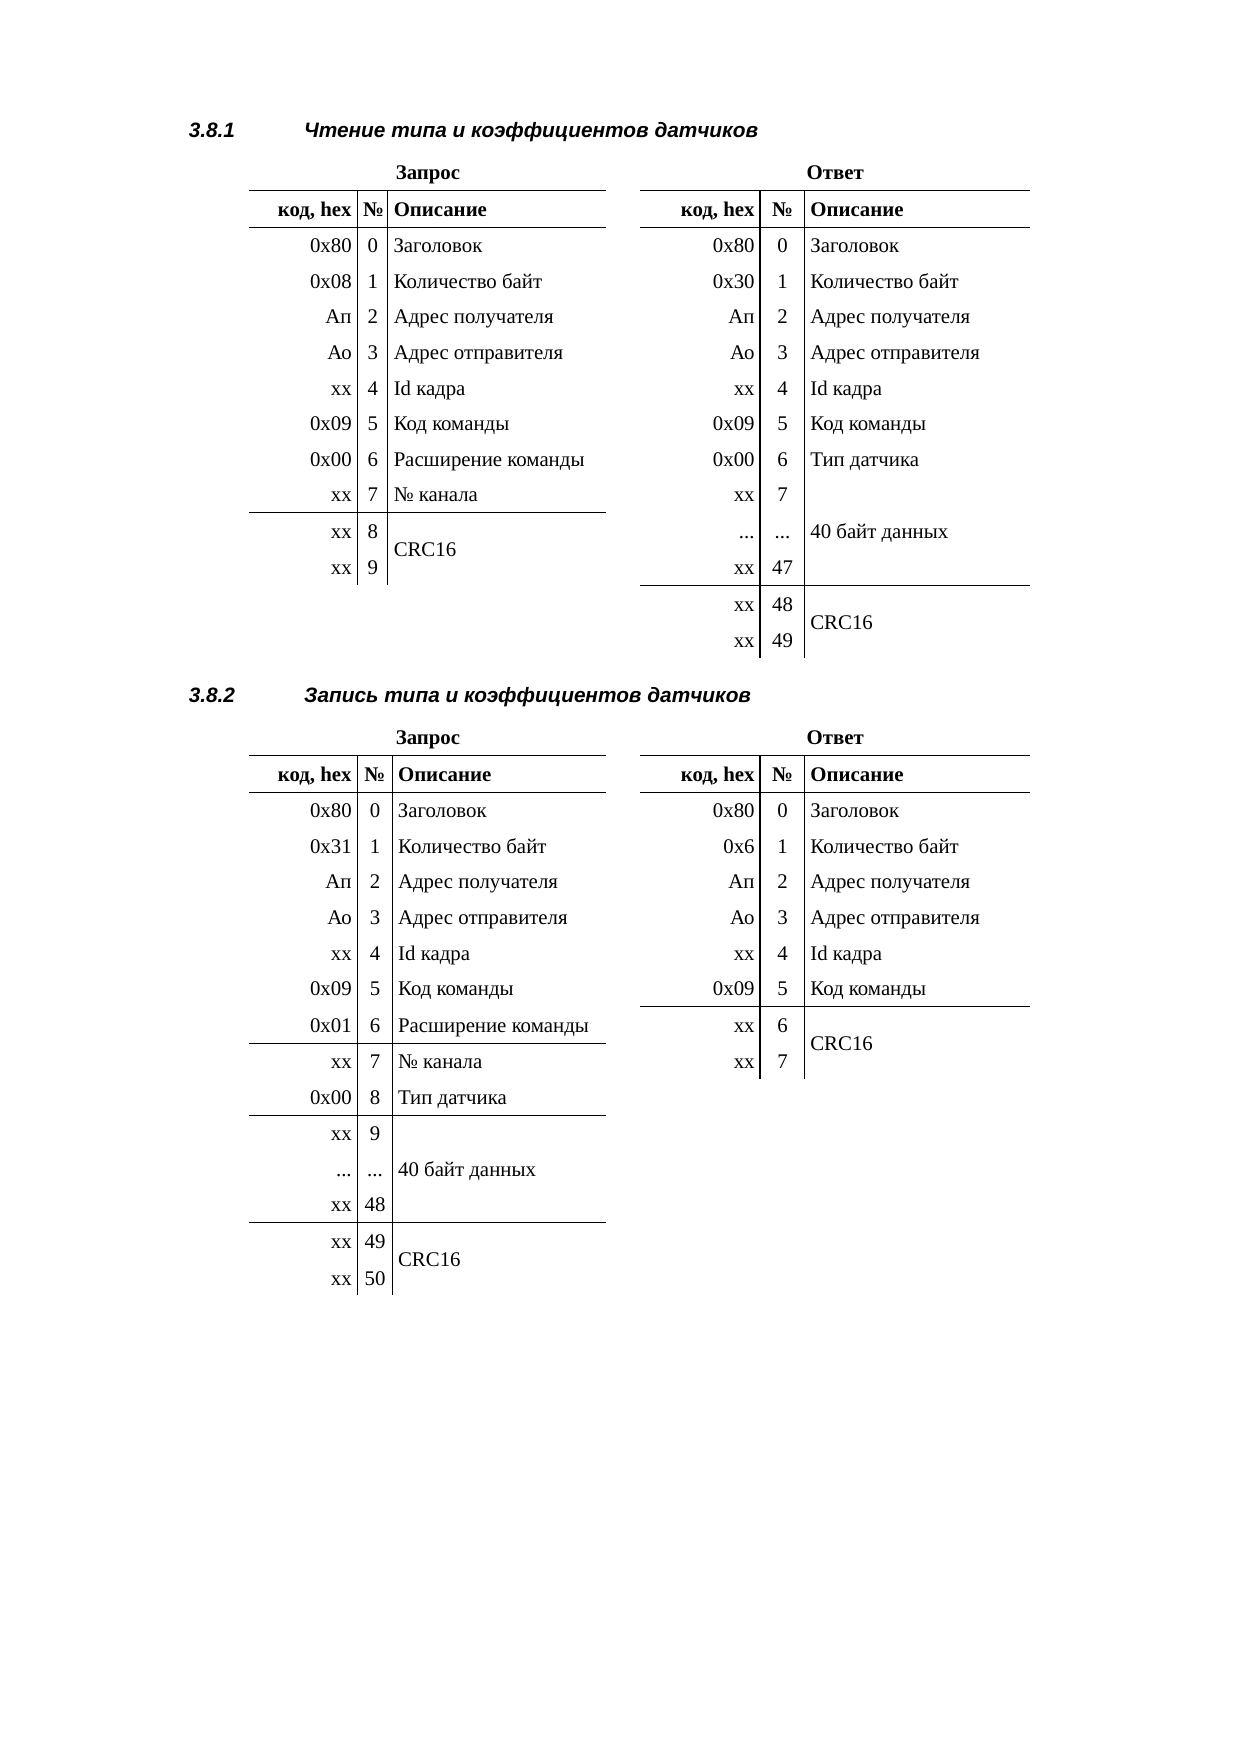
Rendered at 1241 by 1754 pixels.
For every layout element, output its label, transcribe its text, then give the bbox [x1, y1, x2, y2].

table_cell код, hex [249, 756, 357, 792]
table_cell 47 [761, 549, 804, 585]
table_cell 0x00 [249, 1079, 357, 1114]
table_cell Заголовок [805, 793, 1029, 828]
table_cell Заголовок [393, 793, 606, 828]
table_cell [606, 441, 640, 476]
table_cell xx [640, 586, 759, 622]
table_cell 3 [358, 899, 392, 935]
table_cell № [358, 191, 387, 227]
table_cell Ао [249, 899, 357, 935]
table_header Ответ [640, 720, 1029, 755]
table_cell Код команды [388, 405, 606, 441]
table_cell 8 [358, 1079, 392, 1114]
table_cell [760, 1115, 804, 1151]
table_cell ... [761, 512, 804, 548]
table_cell [640, 1151, 760, 1187]
table_cell 4 [761, 935, 804, 970]
table_cell ... [358, 1151, 392, 1187]
table_cell xx [640, 1043, 759, 1079]
table_cell xx [640, 622, 759, 658]
table_cell 3 [761, 899, 804, 935]
table_cell Количество байт [393, 828, 606, 864]
table_cell 0x09 [249, 970, 357, 1006]
table_cell Тип датчика [805, 441, 1029, 476]
table_cell 1 [358, 828, 392, 864]
table_cell 50 [358, 1259, 392, 1295]
table_cell Id кадра [805, 935, 1029, 970]
table_cell Количество байт [388, 263, 606, 299]
table_cell 7 [358, 476, 387, 512]
table_cell xx [249, 476, 357, 512]
table_cell Адрес получателя [388, 299, 606, 334]
table_cell CRC16 [393, 1223, 606, 1295]
table_cell [357, 585, 388, 622]
table_cell [606, 1222, 640, 1259]
table_cell [606, 1043, 640, 1079]
table_cell 9 [358, 549, 387, 585]
table_cell [606, 792, 640, 828]
table_cell 5 [761, 970, 804, 1006]
table_cell ... [249, 1151, 357, 1187]
table_cell Адрес отправителя [805, 899, 1029, 935]
table_cell Код команды [805, 970, 1029, 1006]
table_cell код, hex [640, 756, 759, 792]
table_cell 0 [358, 793, 392, 828]
table_cell [357, 622, 388, 658]
table_cell xx [249, 549, 357, 585]
table_cell 7 [761, 476, 804, 512]
table_cell [760, 1187, 804, 1222]
table_cell Id кадра [388, 370, 606, 405]
table_cell 40 байт данных [805, 476, 1029, 585]
table_cell [760, 1079, 804, 1114]
table_cell [249, 622, 357, 658]
table_cell Ап [640, 299, 759, 334]
table_cell № канала [393, 1044, 606, 1079]
table_cell 48 [358, 1187, 392, 1222]
table_cell Ап [640, 864, 759, 899]
table_cell xx [249, 935, 357, 970]
table_cell 0x08 [249, 263, 357, 299]
table_cell [640, 1187, 760, 1222]
table_cell 5 [358, 970, 392, 1006]
table_cell 49 [358, 1223, 392, 1259]
table_cell 6 [761, 441, 804, 476]
table_cell Заголовок [805, 228, 1029, 263]
table_cell 2 [358, 864, 392, 899]
table_cell [606, 190, 640, 227]
table_cell [606, 970, 640, 1006]
table_cell Id кадра [393, 935, 606, 970]
table_cell 0x31 [249, 828, 357, 864]
table_cell 4 [761, 370, 804, 405]
table_cell Расширение команды [393, 1006, 606, 1042]
table_cell xx [640, 935, 759, 970]
table_cell [760, 1151, 804, 1187]
table_cell 0x30 [640, 263, 759, 299]
table_cell 0 [761, 793, 804, 828]
table_cell 1 [358, 263, 387, 299]
table_cell [606, 1259, 640, 1295]
table_cell [606, 1187, 640, 1222]
table_cell 0x00 [640, 441, 759, 476]
table_cell Адрес получателя [805, 864, 1029, 899]
table_cell 0x80 [249, 228, 357, 263]
table_cell 0x09 [640, 405, 759, 441]
table_cell xx [249, 513, 357, 548]
table_cell Код команды [805, 405, 1029, 441]
table_cell [388, 585, 606, 658]
table_cell 1 [761, 828, 804, 864]
table_cell Заголовок [388, 228, 606, 263]
table_cell Адрес отправителя [393, 899, 606, 935]
table_cell код, hex [249, 191, 357, 227]
table_cell [606, 370, 640, 405]
table_header Ответ [640, 155, 1029, 190]
table_cell [606, 549, 640, 585]
table_cell [249, 585, 357, 622]
table_cell 2 [761, 864, 804, 899]
table_cell 4 [358, 370, 387, 405]
table_cell 0x01 [249, 1006, 357, 1042]
table_cell [760, 1222, 804, 1259]
table_cell Описание [805, 191, 1029, 227]
table_cell CRC16 [388, 513, 606, 585]
subtitle Чтение типа и коэффициентов датчиков [124, 118, 1187, 142]
table_cell xx [249, 1044, 357, 1079]
table_cell Количество байт [805, 828, 1029, 864]
table_cell код, hex [640, 191, 759, 227]
table_cell 2 [358, 299, 387, 334]
table_cell 6 [358, 1006, 392, 1042]
table_cell [606, 1115, 640, 1151]
table_cell Код команды [393, 970, 606, 1006]
table_cell 0x09 [640, 970, 759, 1006]
table_cell 2 [761, 299, 804, 334]
table_cell xx [640, 476, 759, 512]
table_cell 0x6 [640, 828, 759, 864]
table_cell Ап [249, 299, 357, 334]
table_cell Адрес отправителя [805, 334, 1029, 370]
table_cell 8 [358, 513, 387, 548]
table_cell [606, 828, 640, 864]
table_cell 40 байт данных [393, 1116, 606, 1222]
table_cell [606, 1079, 640, 1114]
table_cell 5 [358, 405, 387, 441]
table_cell 0 [358, 228, 387, 263]
table_cell Тип датчика [393, 1079, 606, 1114]
table_cell 0x09 [249, 405, 357, 441]
subtitle Запись типа и коэффициентов датчиков [124, 683, 1187, 707]
table_header Запрос [249, 720, 606, 755]
table_cell xx [249, 1187, 357, 1222]
table_cell [606, 512, 640, 548]
table_cell 5 [761, 405, 804, 441]
table_cell [640, 1259, 760, 1295]
table_cell 48 [761, 586, 804, 622]
table_cell № [761, 756, 804, 792]
table_cell Ао [249, 334, 357, 370]
table_cell xx [640, 370, 759, 405]
table_header [606, 720, 640, 755]
table_cell xx [640, 1007, 759, 1042]
table_cell № [358, 756, 392, 792]
table_cell 3 [358, 334, 387, 370]
table_cell [606, 405, 640, 441]
table_cell 3 [761, 334, 804, 370]
table_cell [606, 263, 640, 299]
table_cell [640, 1222, 760, 1259]
table_cell Описание [805, 756, 1029, 792]
table_cell ... [640, 512, 759, 548]
table_cell 6 [761, 1007, 804, 1042]
table_cell Описание [393, 756, 606, 792]
table_cell Ао [640, 899, 759, 935]
table_cell [606, 755, 640, 792]
table_cell [606, 334, 640, 370]
table_cell 7 [761, 1043, 804, 1079]
table_cell [606, 1151, 640, 1187]
table_cell xx [249, 1116, 357, 1151]
table_cell Адрес получателя [393, 864, 606, 899]
table_cell 0 [761, 228, 804, 263]
table_cell [640, 1115, 760, 1151]
table_cell 49 [761, 622, 804, 658]
table_cell № канала [388, 476, 606, 512]
table_cell Описание [388, 191, 606, 227]
table_cell [606, 935, 640, 970]
table_cell [760, 1259, 804, 1295]
table_cell 0x00 [249, 441, 357, 476]
table_cell Id кадра [805, 370, 1029, 405]
table_cell 1 [761, 263, 804, 299]
table_cell CRC16 [805, 586, 1029, 658]
table_cell 0x80 [640, 793, 759, 828]
table_cell [606, 864, 640, 899]
table_cell Расширение команды [388, 441, 606, 476]
table_cell [804, 1079, 1029, 1151]
table_cell [606, 585, 640, 658]
table_cell Ао [640, 334, 759, 370]
table_cell xx [249, 1223, 357, 1259]
table_cell [606, 899, 640, 935]
table_cell [606, 1006, 640, 1042]
table_cell [640, 1079, 760, 1114]
table_cell [606, 299, 640, 334]
table_cell [606, 227, 640, 263]
table_cell xx [249, 370, 357, 405]
table_cell № [761, 191, 804, 227]
table_cell xx [249, 1259, 357, 1295]
table_header [606, 155, 640, 190]
table_cell 0x80 [249, 793, 357, 828]
table_cell 9 [358, 1116, 392, 1151]
table_cell Адрес получателя [805, 299, 1029, 334]
table_cell CRC16 [805, 1007, 1029, 1079]
table_cell Количество байт [805, 263, 1029, 299]
table_cell [804, 1151, 1029, 1295]
table_header Запрос [249, 155, 606, 190]
table_cell Ап [249, 864, 357, 899]
table_cell 7 [358, 1044, 392, 1079]
table_cell 4 [358, 935, 392, 970]
table_cell Адрес отправителя [388, 334, 606, 370]
table_cell 6 [358, 441, 387, 476]
table_cell 0x80 [640, 228, 759, 263]
table_cell xx [640, 549, 759, 585]
table_cell [606, 476, 640, 512]
